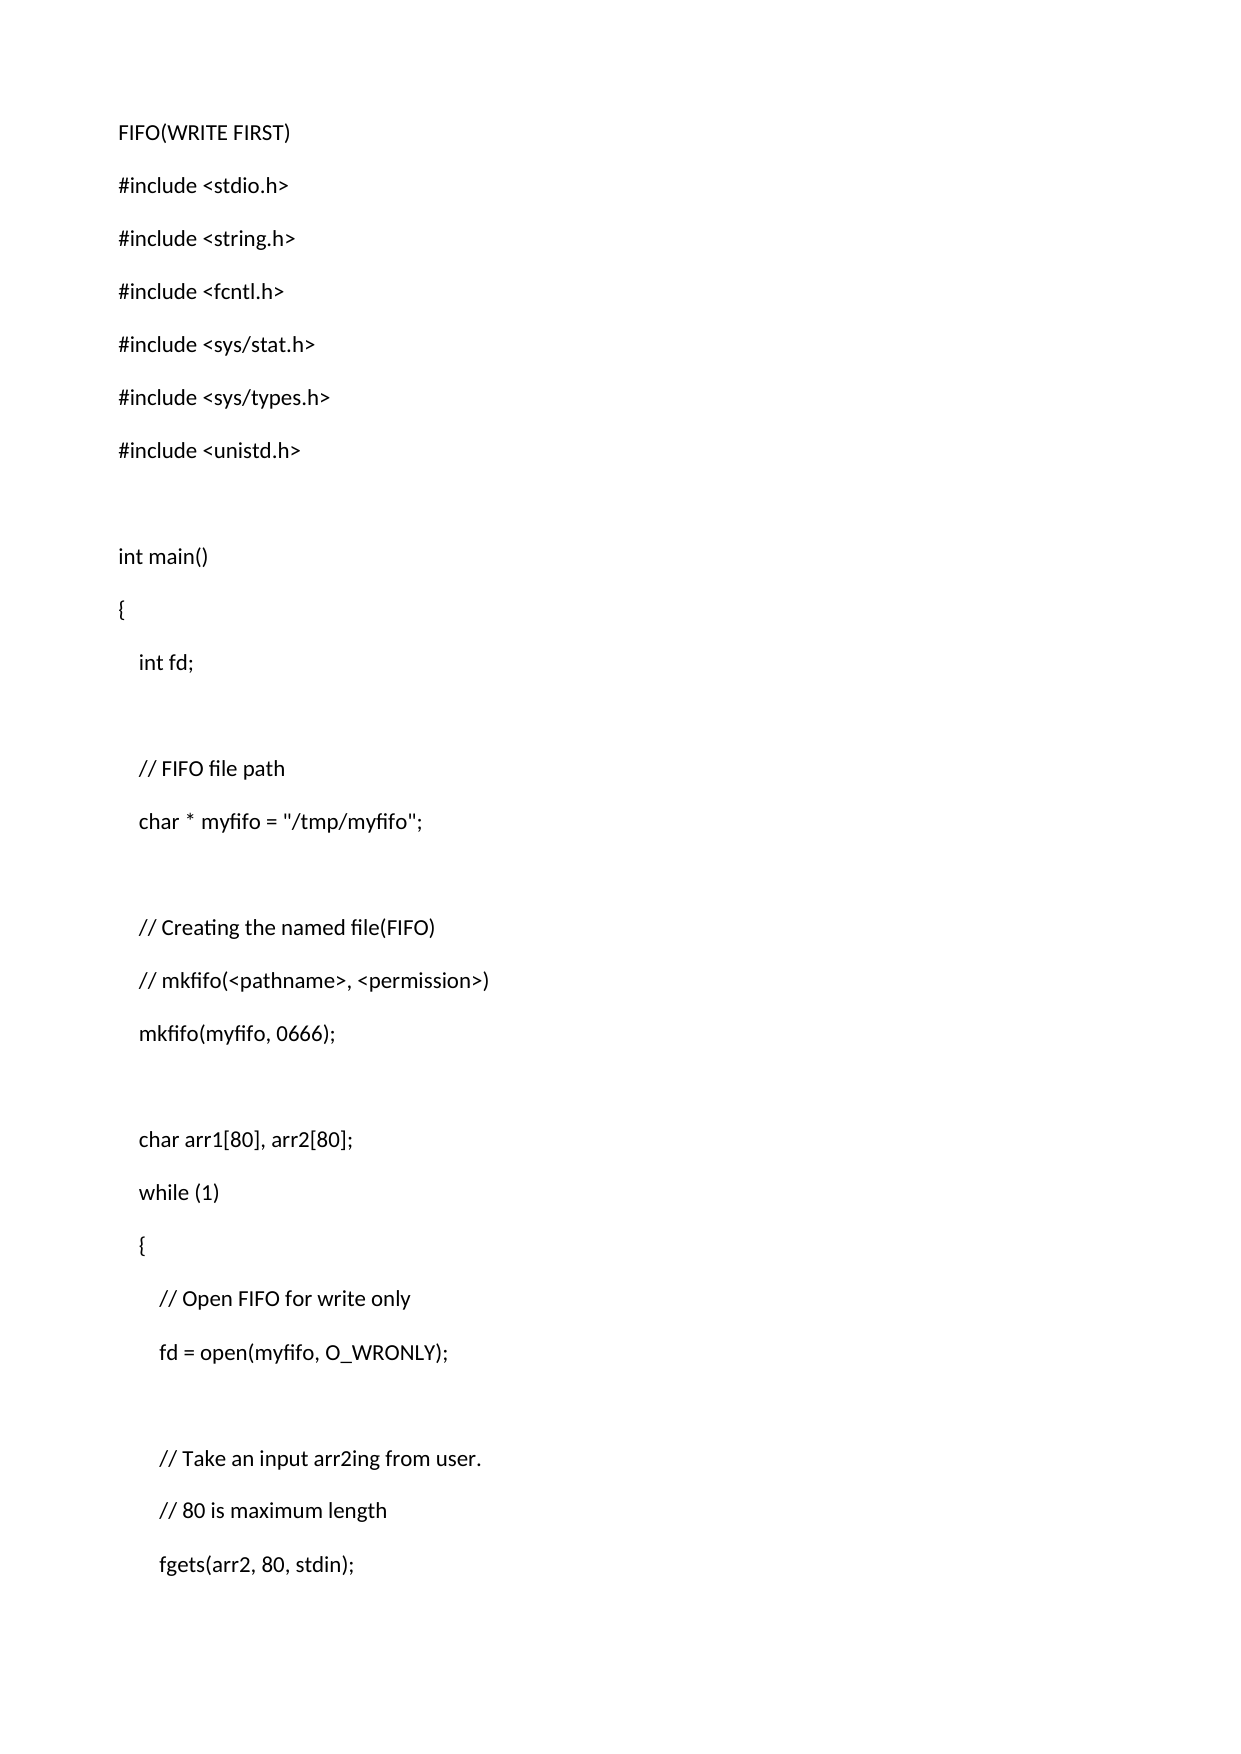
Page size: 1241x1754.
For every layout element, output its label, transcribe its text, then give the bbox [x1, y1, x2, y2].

text // Open FIFO for write only [118, 1284, 1122, 1313]
text int main() [118, 542, 1122, 570]
text // Creating the named file(FIFO) [118, 913, 1122, 941]
text #include <sys/types.h> [118, 383, 1122, 411]
text while (1) [118, 1178, 1122, 1207]
text // 80 is maximum length [118, 1497, 1122, 1525]
text int fd; [118, 648, 1122, 676]
text // Take an input arr2ing from user. [118, 1444, 1122, 1472]
text mkfifo(myfifo, 0666); [118, 1019, 1122, 1047]
text { [118, 1232, 1122, 1259]
text // mkfifo(<pathname>, <permission>) [118, 966, 1122, 994]
text FIFO(WRITE FIRST) [118, 118, 1122, 146]
text fgets(arr2, 80, stdin); [118, 1550, 1122, 1578]
text char arr1[80], arr2[80]; [118, 1126, 1122, 1153]
text #include <unistd.h> [118, 436, 1122, 464]
text #include <stdio.h> [118, 171, 1122, 199]
text #include <string.h> [118, 224, 1122, 252]
text #include <sys/stat.h> [118, 330, 1122, 358]
text { [118, 595, 1122, 623]
text // FIFO file path [118, 754, 1122, 782]
text char * myfifo = "/tmp/myfifo"; [118, 807, 1122, 835]
text #include <fcntl.h> [118, 277, 1122, 305]
text fd = open(myfifo, O_WRONLY); [118, 1338, 1122, 1366]
